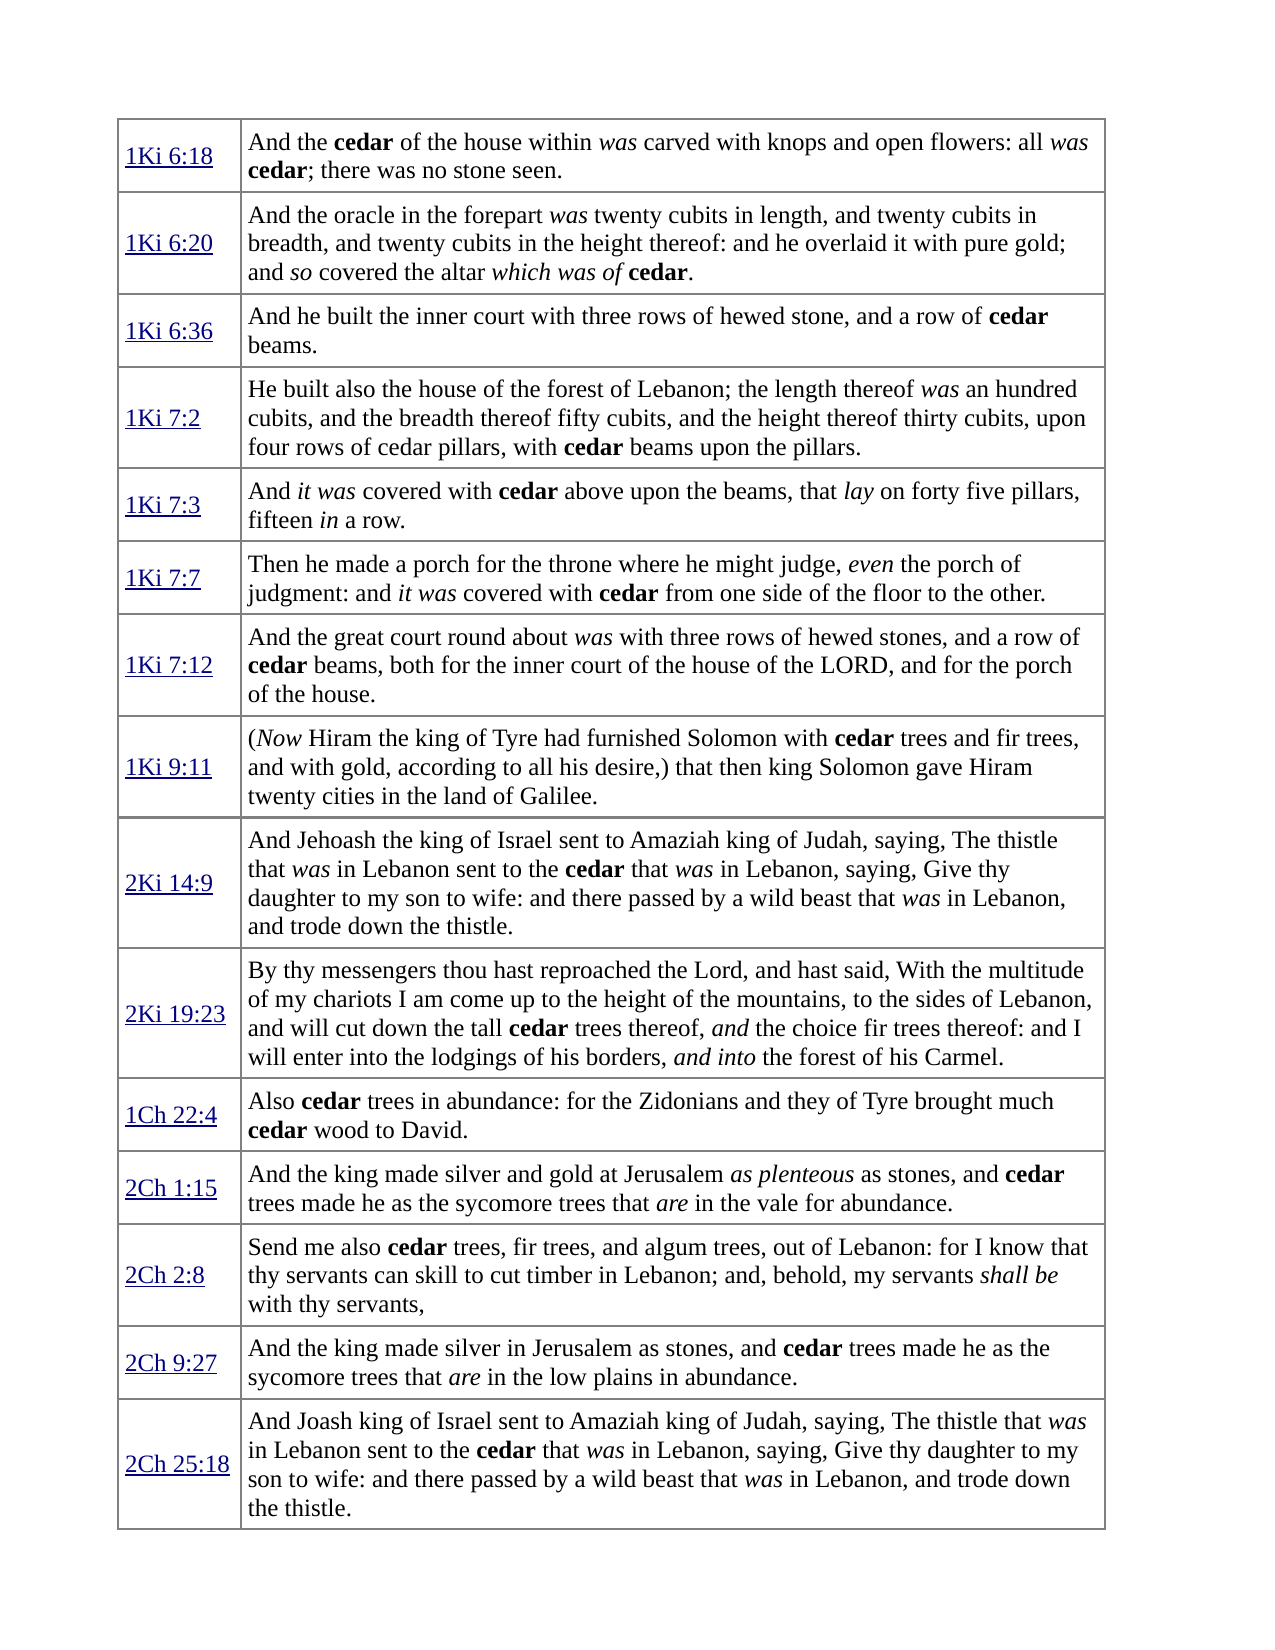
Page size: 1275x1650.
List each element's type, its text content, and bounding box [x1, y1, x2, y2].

table_cell He built also the house of the forest of Lebanon; the length thereof was an hundred cubits, and the breadth thereof fifty cubits, and the height thereof thirty cubits, upon four rows of cedar pillars, with cedar beams upon the pillars. [242, 368, 1104, 467]
table_cell And the cedar of the house within was carved with knops and open flowers: all was cedar; there was no stone seen. [242, 120, 1104, 191]
table_cell And Joash king of Israel sent to Amaziah king of Judah, saying, The thistle that was in Lebanon sent to the cedar that was in Lebanon, saying, Give thy daughter to my son to wife: and there passed by a wild beast that was in Lebanon, and trode down the thistle. [242, 1400, 1104, 1528]
table_cell Also cedar trees in abundance: for the Zidonians and they of Tyre brought much cedar wood to David. [242, 1079, 1104, 1150]
table_cell And the king made silver in Jerusalem as stones, and cedar trees made he as the sycomore trees that are in the low plains in abundance. [242, 1327, 1104, 1398]
table_cell 2Ch 1:15 [119, 1152, 240, 1223]
table_cell 1Ki 6:20 [119, 193, 240, 293]
table_cell 2Ch 2:8 [119, 1225, 240, 1325]
table_cell 1Ki 7:3 [119, 469, 240, 540]
table_cell 2Ch 9:27 [119, 1327, 240, 1398]
table_cell And the king made silver and gold at Jerusalem as plenteous as stones, and cedar trees made he as the sycomore trees that are in the vale for abundance. [242, 1152, 1104, 1223]
table_cell And he built the inner court with three rows of hewed stone, and a row of cedar beams. [242, 295, 1104, 366]
table_cell 1Ki 6:36 [119, 295, 240, 366]
table_cell By thy messengers thou hast reproached the Lord, and hast said, With the multitude of my chariots I am come up to the height of the mountains, to the sides of Lebanon, and will cut down the tall cedar trees thereof, and the choice fir trees thereof: and I will enter into the lodgings of his borders, and into the forest of his Carmel. [242, 949, 1104, 1077]
table_cell 1Ch 22:4 [119, 1079, 240, 1150]
table_cell 1Ki 7:2 [119, 368, 240, 467]
table_cell And the great court round about was with three rows of hewed stones, and a row of cedar beams, both for the inner court of the house of the LORD, and for the porch of the house. [242, 615, 1104, 715]
table_cell Send me also cedar trees, fir trees, and algum trees, out of Lebanon: for I know that thy servants can skill to cut timber in Lebanon; and, behold, my servants shall be with thy servants, [242, 1225, 1104, 1325]
table_cell And Jehoash the king of Israel sent to Amaziah king of Judah, saying, The thistle that was in Lebanon sent to the cedar that was in Lebanon, saying, Give thy daughter to my son to wife: and there passed by a wild beast that was in Lebanon, and trode down the thistle. [242, 819, 1104, 947]
table_cell Then he made a porch for the throne where he might judge, even the porch of judgment: and it was covered with cedar from one side of the floor to the other. [242, 542, 1104, 613]
table_cell 2Ch 25:18 [119, 1400, 240, 1528]
table_cell 2Ki 14:9 [119, 819, 240, 947]
table_cell And the oracle in the forepart was twenty cubits in length, and twenty cubits in breadth, and twenty cubits in the height thereof: and he overlaid it with pure gold; and so covered the altar which was of cedar. [242, 193, 1104, 293]
table_cell And it was covered with cedar above upon the beams, that lay on forty five pillars, fifteen in a row. [242, 469, 1104, 540]
table_cell 1Ki 9:11 [119, 717, 240, 816]
table_cell 1Ki 7:12 [119, 615, 240, 715]
table_cell 1Ki 6:18 [119, 120, 240, 191]
table_cell 2Ki 19:23 [119, 949, 240, 1077]
table_cell (Now Hiram the king of Tyre had furnished Solomon with cedar trees and fir trees, and with gold, according to all his desire,) that then king Solomon gave Hiram twenty cities in the land of Galilee. [242, 717, 1104, 816]
table_cell 1Ki 7:7 [119, 542, 240, 613]
